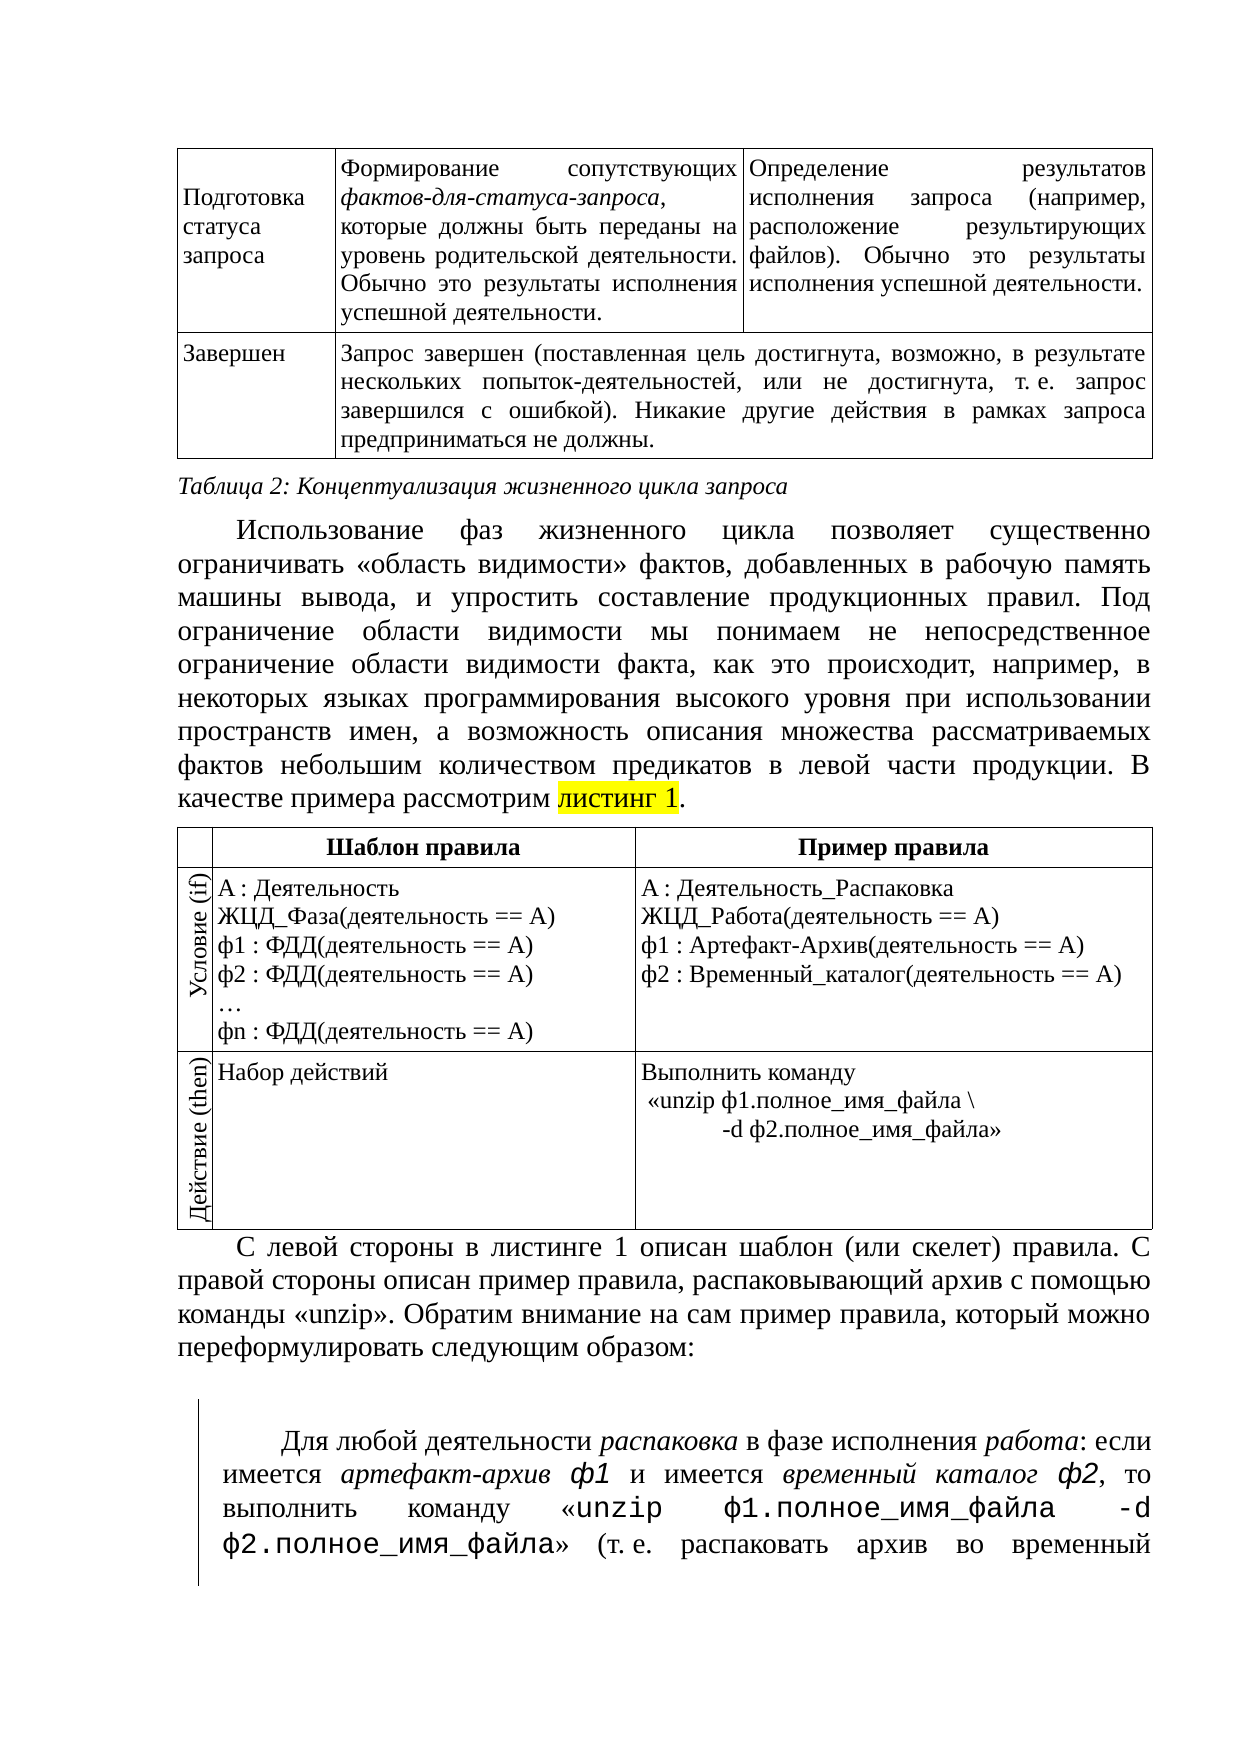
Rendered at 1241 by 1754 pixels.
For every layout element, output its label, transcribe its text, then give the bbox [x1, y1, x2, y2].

table_header [178, 828, 212, 867]
table_cell Подготовка статуса запроса [178, 149, 335, 332]
table_cell A : Деятельность_Распаковка ЖЦД_Работа(деятельность == А) ф1 : Артефакт-Архив(деятельность == А) ф2 : Временный_каталог(деятельность == А) [636, 868, 1152, 1051]
table_header Пример правила [636, 828, 1152, 867]
table_cell Условие (if) [178, 868, 212, 1051]
text Использование фаз жизненного цикла позволяет существенно ограничивать «область видимости» фактов, добавленных в рабочую память машины вывода, и упростить составление продукционных правил. Под ограничение области видимости мы понимаем не непосредственное ограничение области видимости факта, как это происходит, например, в некоторых языках программирования высокого уровня при использовании пространств имен, а возможность описания множества рассматриваемых фактов небольшим количеством предикатов в левой части продукции. В качестве примера рассмотрим листинг 1. [177, 512, 1152, 814]
table_cell Действие (then) [178, 1052, 212, 1228]
table_cell Завершен [178, 333, 335, 458]
table_cell Определение результатов исполнения запроса (например, расположение результирующих файлов). Обычно это результаты исполнения успешной деятельности. [744, 149, 1152, 332]
table_cell A : Деятельность ЖЦД_Фаза(деятельность == А) ф1 : ФДД(деятельность == А) ф2 : ФДД(деятельность == А) … фn : ФДД(деятельность == А) [213, 868, 635, 1051]
table_cell Формирование сопутствующих фактов-для-статуса-запроса, которые должны быть переданы на уровень родительской деятельности. Обычно это результаты исполнения успешной деятельности. [336, 149, 743, 332]
table_cell Запрос завершен (поставленная цель достигнута, возможно, в результате нескольких попыток-деятельностей, или не достигнута, т. е. запрос завершился с ошибкой). Никакие другие действия в рамках запроса предприниматься не должны. [336, 333, 1152, 458]
table_cell Выполнить команду «unzip ф1.полное_имя_файла \ -d ф2.полное_имя_файла» [636, 1052, 1152, 1228]
text Таблица 2: Концептуализация жизненного цикла запроса [177, 471, 1152, 500]
table_header Шаблон правила [213, 828, 635, 867]
text Для любой деятельности распаковка в фазе исполнения работа: если имеется артефакт-архив ф1 и имеется временный каталог ф2, то выполнить команду «unzip ф1.полное_имя_файла -d ф2.полное_имя_файла» (т. е. распаковать архив во временный [199, 1399, 1176, 1586]
text С левой стороны в листинге 1 описан шаблон (или скелет) правила. С правой стороны описан пример правила, распаковывающий архив с помощью команды «unzip». Обратим внимание на сам пример правила, который можно переформулировать следующим образом: [177, 1230, 1152, 1363]
table_cell Набор действий [213, 1052, 635, 1228]
